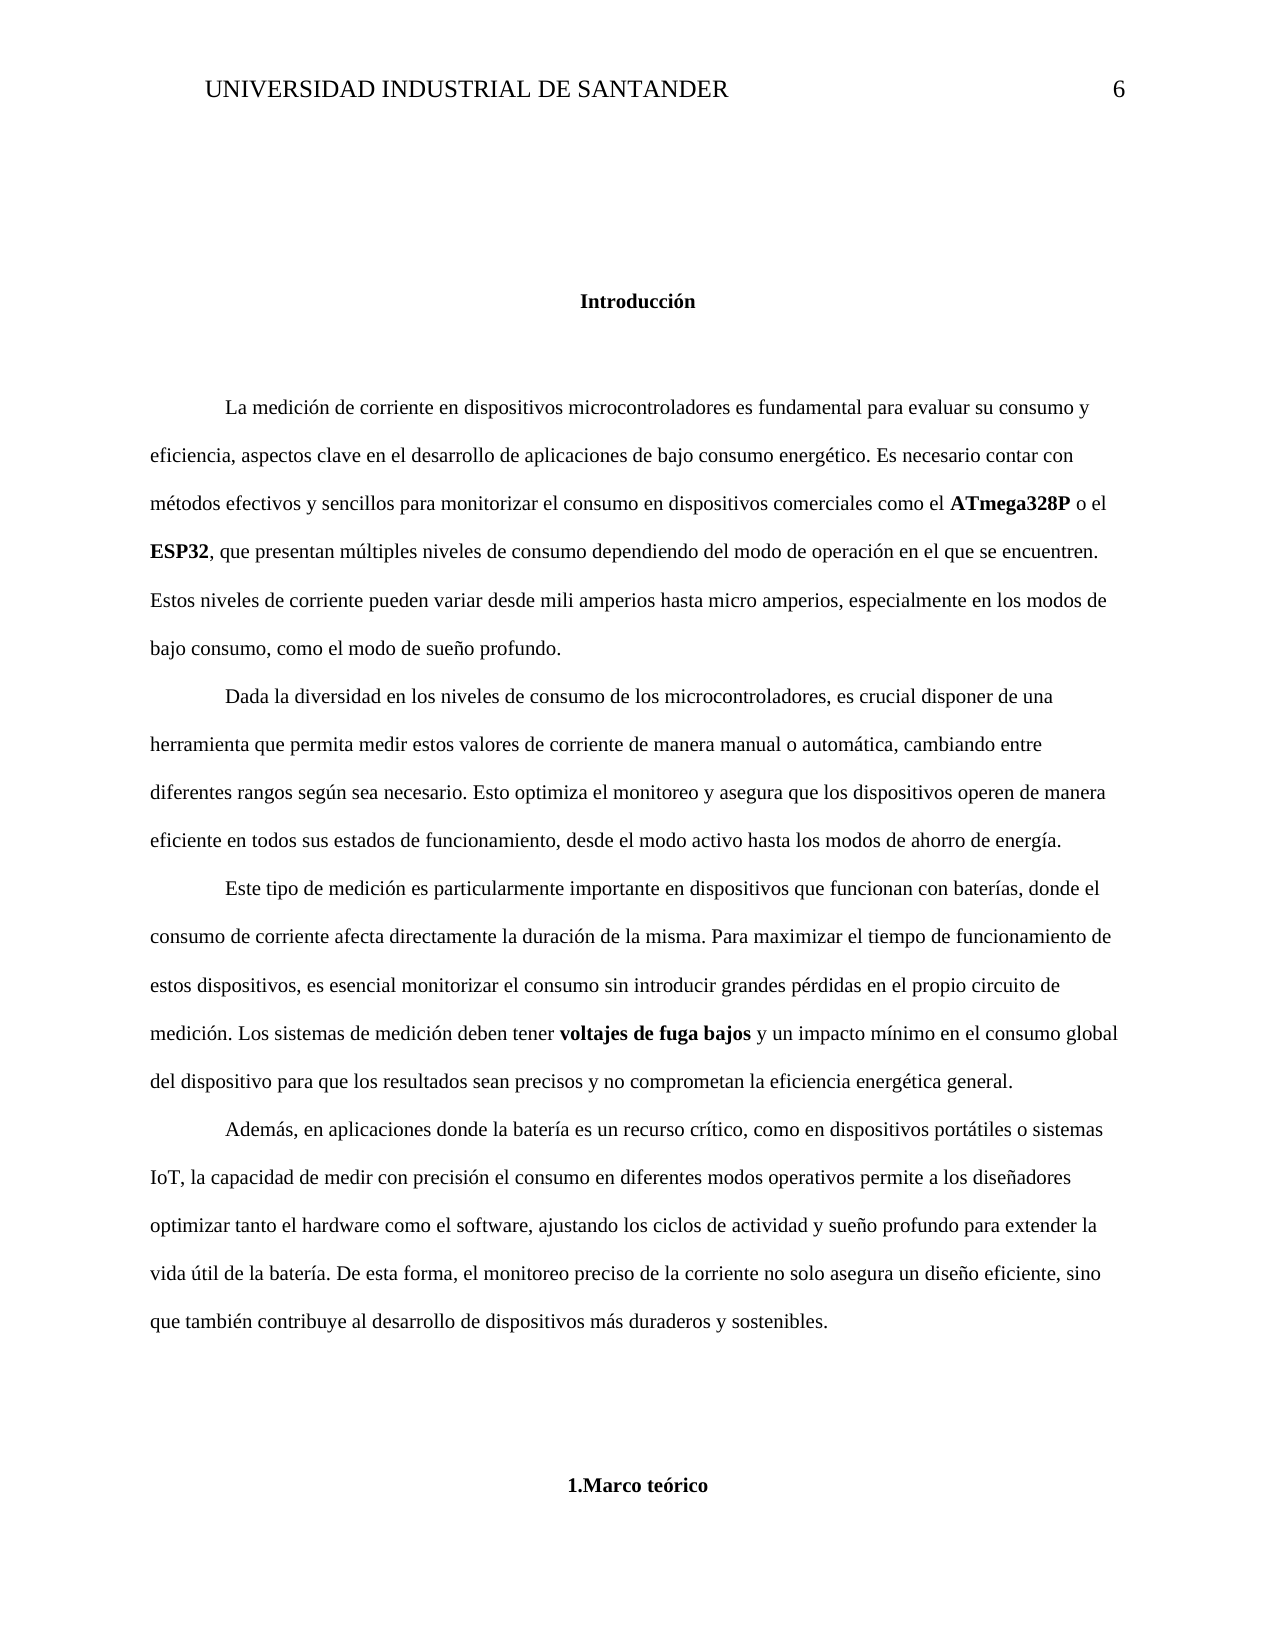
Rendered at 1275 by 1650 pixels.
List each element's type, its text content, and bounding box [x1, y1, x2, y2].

subtitle Introducción [150, 289, 1125, 313]
text Este tipo de medición es particularmente importante en dispositivos que funcionan con baterías, donde el consumo de corriente afecta directamente la duración de la misma. Para maximizar el tiempo de funcionamiento de estos dispositivos, es esencial monitorizar el consumo sin introducir grandes pérdidas en el propio circuito de medición. Los sistemas de medición deben tener voltajes de fuga bajos y un impacto mínimo en el consumo global del dispositivo para que los resultados sean precisos y no comprometan la eficiencia energética general. [150, 876, 1125, 1093]
text La medición de corriente en dispositivos microcontroladores es fundamental para evaluar su consumo y eficiencia, aspectos clave en el desarrollo de aplicaciones de bajo consumo energético. Es necesario contar con métodos efectivos y sencillos para monitorizar el consumo en dispositivos comerciales como el ATmega328P o el ESP32, que presentan múltiples niveles de consumo dependiendo del modo de operación en el que se encuentren. Estos niveles de corriente pueden variar desde mili amperios hasta micro amperios, especialmente en los modos de bajo consumo, como el modo de sueño profundo. [150, 395, 1125, 660]
text Además, en aplicaciones donde la batería es un recurso crítico, como en dispositivos portátiles o sistemas IoT, la capacidad de medir con precisión el consumo en diferentes modos operativos permite a los diseñadores optimizar tanto el hardware como el software, ajustando los ciclos de actividad y sueño profundo para extender la vida útil de la batería. De esta forma, el monitoreo preciso de la corriente no solo asegura un diseño eficiente, sino que también contribuye al desarrollo de dispositivos más duraderos y sostenibles. [150, 1117, 1125, 1333]
text Dada la diversidad en los niveles de consumo de los microcontroladores, es crucial disponer de una herramienta que permita medir estos valores de corriente de manera manual o automática, cambiando entre diferentes rangos según sea necesario. Esto optimiza el monitoreo y asegura que los dispositivos operen de manera eficiente en todos sus estados de funcionamiento, desde el modo activo hasta los modos de ahorro de energía. [150, 684, 1125, 852]
subtitle 1.Marco teórico [150, 1472, 1125, 1497]
